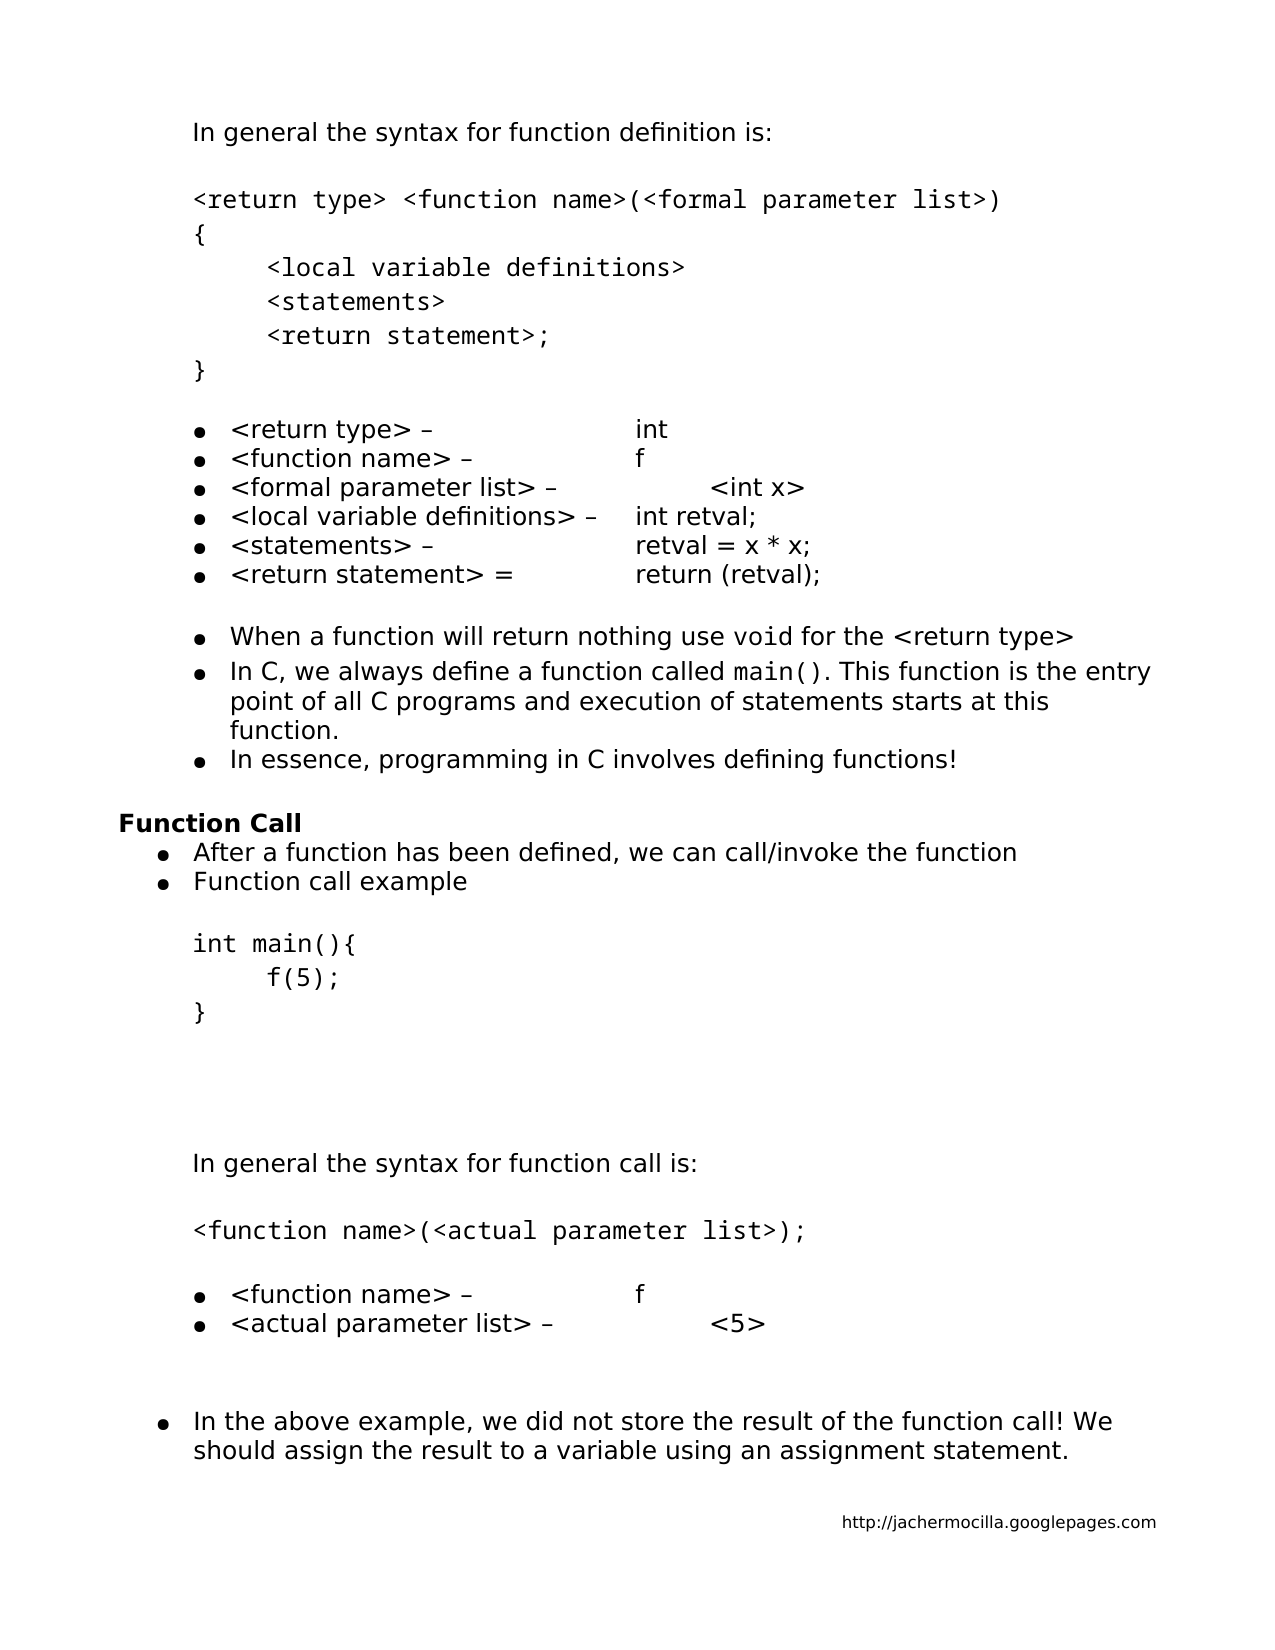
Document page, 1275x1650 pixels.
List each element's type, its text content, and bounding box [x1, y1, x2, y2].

list Function call example [156, 867, 1157, 896]
list <statements> – retval = x * x; [192, 532, 1157, 561]
list <formal parameter list> – <int x> [192, 473, 1157, 502]
text f(5); [118, 959, 1157, 993]
list <function name> – f [192, 1281, 1157, 1310]
text In general the syntax for function call is: [118, 1149, 1157, 1178]
text Function Call [118, 809, 1157, 838]
list <local variable definitions> – int retval; [192, 502, 1157, 532]
list <actual parameter list> – <5> [192, 1310, 1157, 1339]
text } [118, 993, 1157, 1028]
text } [118, 352, 1157, 386]
text <statements> [118, 283, 1157, 318]
list <return type> – int [192, 415, 1157, 444]
list <return statement> = return (retval); [192, 561, 1157, 590]
text <function name>(<actual parameter list>); [118, 1212, 1157, 1246]
list When a function will return nothing use void for the <return type> [192, 619, 1157, 653]
list In C, we always define a function called main(). This function is the entry point of all C programs and execution of statements starts at this function. [192, 653, 1157, 746]
list After a function has been defined, we can call/invoke the function [156, 838, 1157, 867]
list <function name> – f [192, 444, 1157, 473]
text int main(){ [118, 925, 1157, 959]
list In essence, programming in C involves defining functions! [192, 746, 1157, 775]
text { [118, 215, 1157, 249]
text <local variable definitions> [118, 249, 1157, 283]
text <return statement>; [118, 318, 1157, 352]
text <return type> <function name>(<formal parameter list>) [118, 181, 1157, 215]
text In general the syntax for function definition is: [118, 118, 1157, 147]
list In the above example, we did not store the result of the function call! We should assign the result to a variable using an assignment statement. [156, 1407, 1157, 1465]
